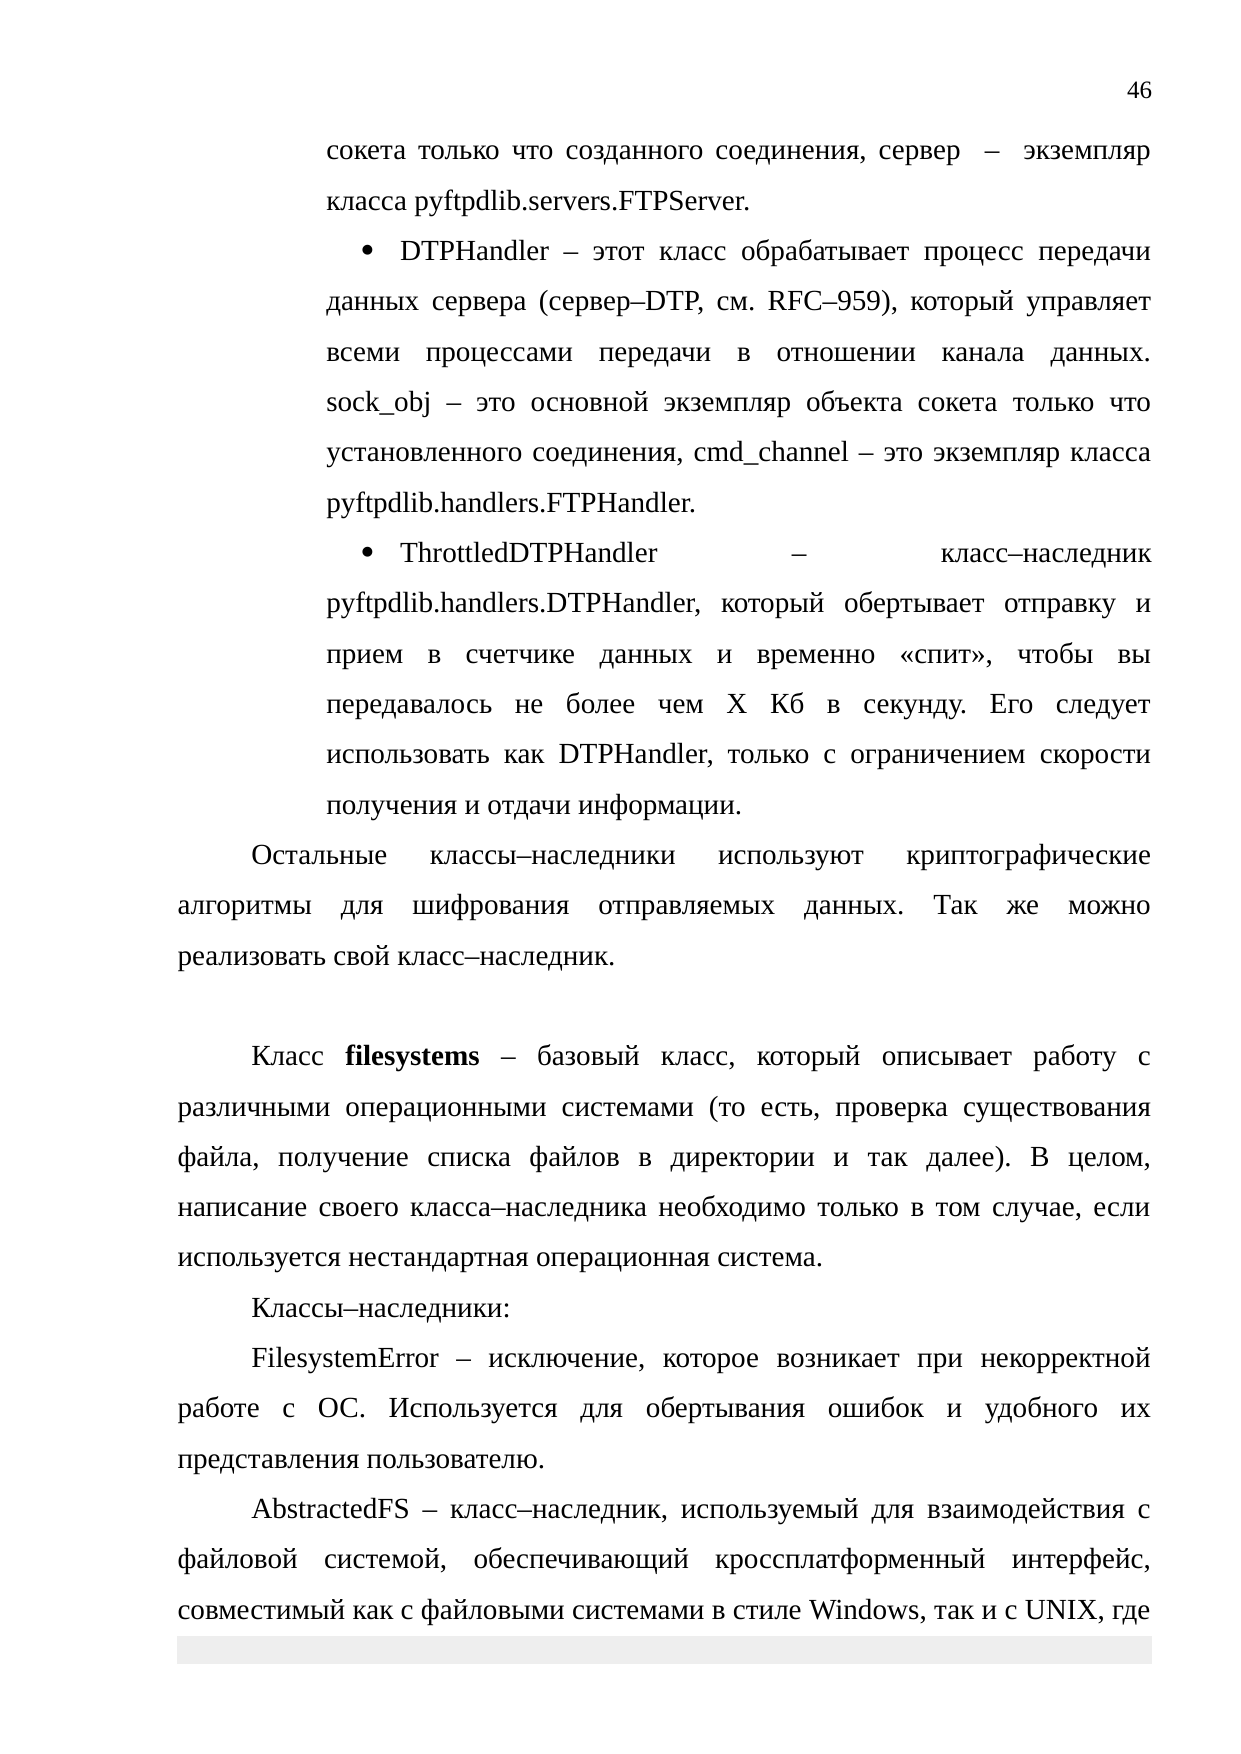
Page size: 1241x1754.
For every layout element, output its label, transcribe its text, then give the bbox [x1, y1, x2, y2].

text AbstractedFS – класс–наследник, используемый для взаимодействия с файловой системой, обеспечивающий кроссплатформенный интерфейс, совместимый как с файловыми системами в стиле Windows, так и с UNIX, где [177, 1491, 1152, 1625]
list сокета только что созданного соединения, сервер – экземпляр класса pyftpdlib.servers.FTPServer. [288, 132, 1152, 216]
text Класс filesystems – базовый класс, который описывает работу с различными операционными системами (то есть, проверка существования файла, получение списка файлов в директории и так далее). В целом, написание своего класса–наследника необходимо только в том случае, если используется нестандартная операционная система. [177, 1038, 1152, 1273]
text Остальные классы–наследники используют криптографические алгоритмы для шифрования отправляемых данных. Так же можно реализовать свой класс–наследник. [177, 837, 1152, 971]
list ThrottledDTPHandler – класс–наследник pyftpdlib.handlers.DTPHandler, который обертывает отправку и прием в счетчике данных и временно «спит», чтобы вы передавалось не более чем Х Кб в секунду. Его следует использовать как DTPHandler, только с ограничением скорости получения и отдачи информации. [288, 535, 1152, 820]
text Классы–наследники: [177, 1290, 1152, 1323]
text FilesystemError – исключение, которое возникает при некорректной работе с ОС. Используется для обертывания ошибок и удобного их представления пользователю. [177, 1340, 1152, 1474]
list DTPHandler – этот класс обрабатывает процесс передачи данных сервера (сервер–DTP, см. RFC–959), который управляет всеми процессами передачи в отношении канала данных. sock_obj – это основной экземпляр объекта сокета только что установленного соединения, cmd_channel – это экземпляр класса pyftpdlib.handlers.FTPHandler. [288, 233, 1152, 518]
